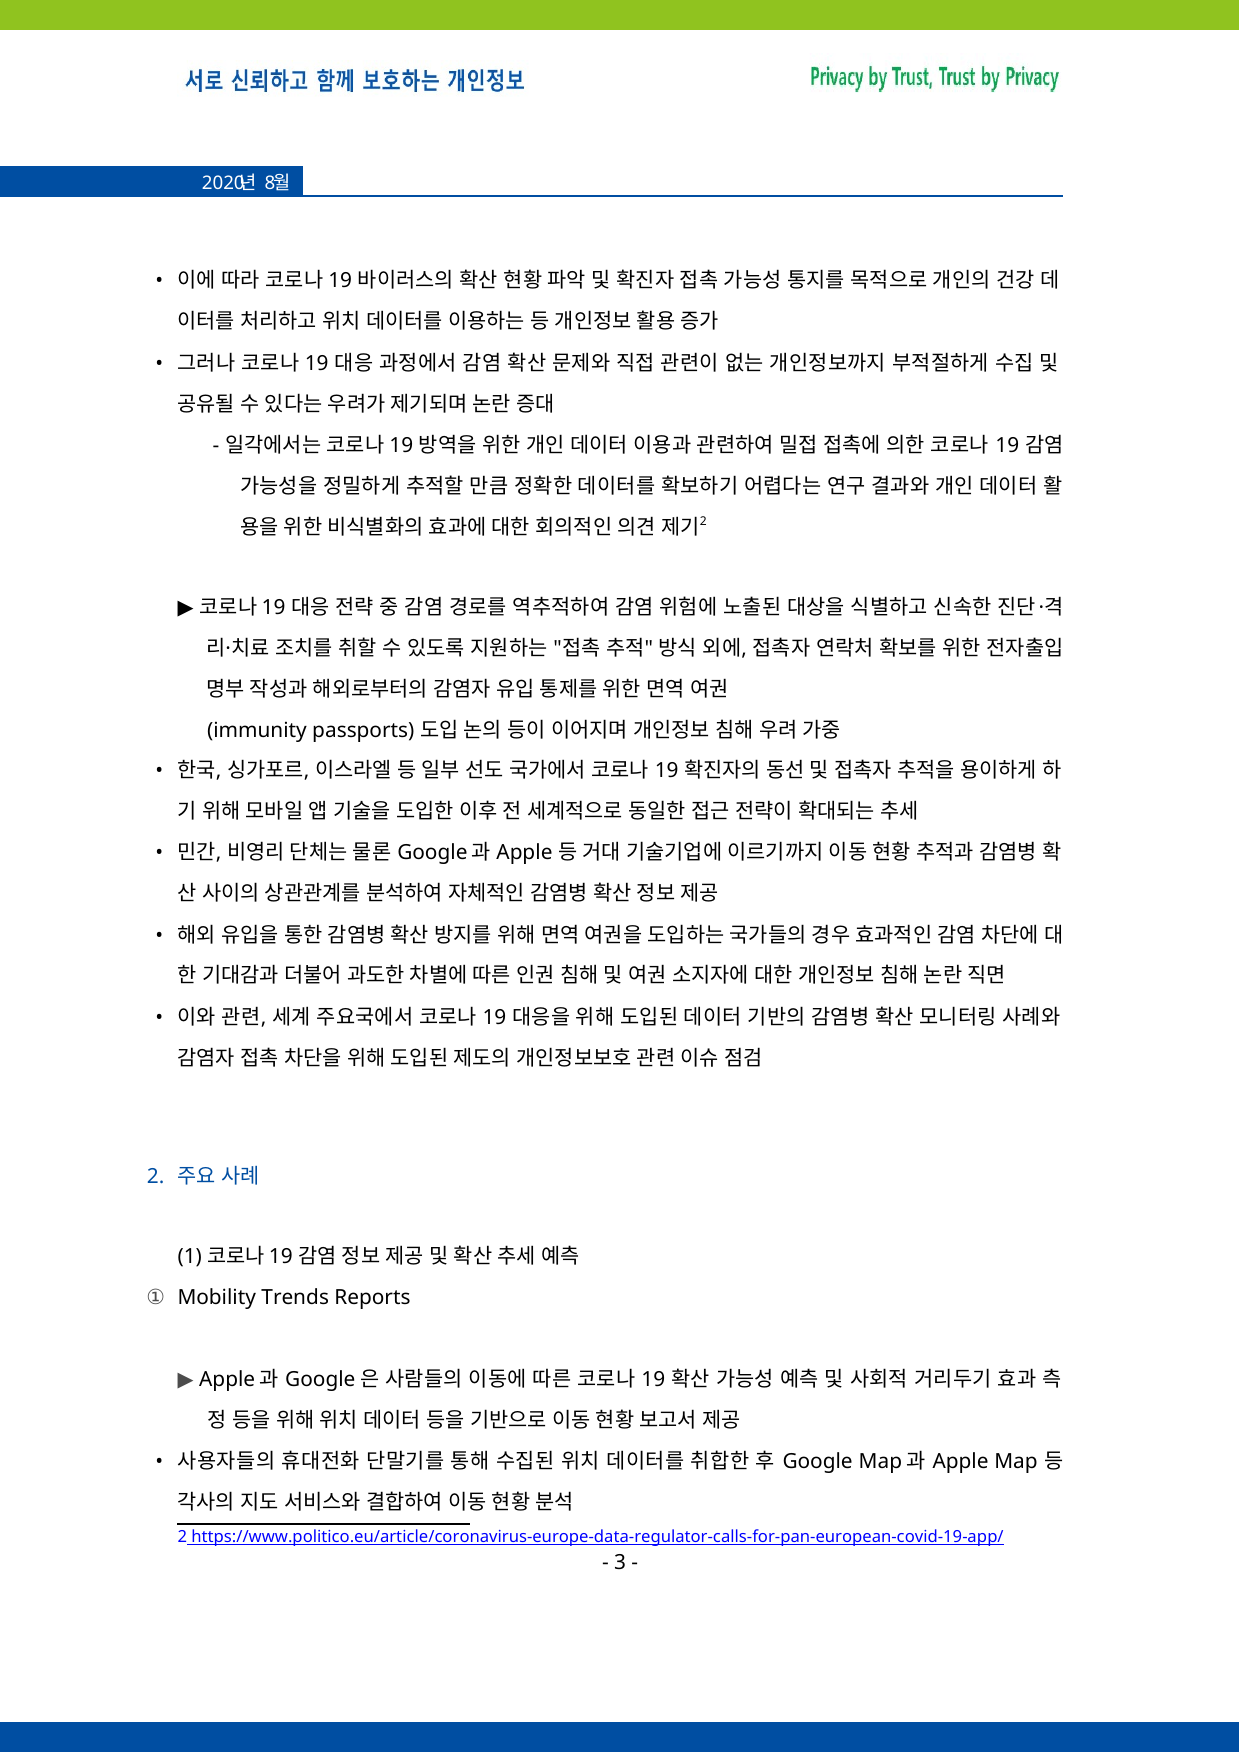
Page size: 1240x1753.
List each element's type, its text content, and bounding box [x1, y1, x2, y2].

text - 일각에서는 코로나19 방역을 위한 개인 데이터 이용과 관련하여 밀접 접촉에 의한 코로나19 감염 가능성을 정밀하게 추적할 만큼 정확한 데이터를 확보하기 어렵다는 연구 결과와 개인 데이터 활용을 위한 비식별화의 효과에 대한 회의적인 의견 제기 [207, 430, 1063, 541]
text ▶ Apple과 Google은 사람들의 이동에 따른 코로나19 확산 가능성 예측 및 사회적 거리두기 효과 측정 등을 위해 위치 데이터 등을 기반으로 이동 현황 보고서 제공 [177, 1364, 1063, 1433]
list 이와 관련, 세계 주요국에서 코로나19 대응을 위해 도입된 데이터 기반의 감염병 확산 모니터링 사례와 감염자 접촉 차단을 위해 도입된 제도의 개인정보보호 관련 이슈 점검 [155, 1002, 1063, 1071]
list 이에 따라 코로나19 바이러스의 확산 현황 파악 및 확진자 접촉 가능성 통지를 목적으로 개인의 건강 데이터를 처리하고 위치 데이터를 이용하는 등 개인정보 활용 증가 [155, 265, 1063, 335]
text ▶ 코로나19 대응 전략 중 감염 경로를 역추적하여 감염 위험에 노출된 대상을 식별하고 신속한 진단·격리·치료 조치를 취할 수 있도록 지원하는 "접촉 추적" 방식 외에, 접촉자 연락처 확보를 위한 전자출입명부 작성과 해외로부터의 감염자 유입 통제를 위한 면역 여권 [177, 592, 1063, 702]
text https://www.politico.eu/article/coronavirus-europe-data-regulator-calls-for-pan-european-covid-19-app/ [177, 1524, 1063, 1547]
list 주요 사례 [147, 1161, 1063, 1189]
list 민간, 비영리 단체는 물론 Google과 Apple 등 거대 기술기업에 이르기까지 이동 현황 추적과 감염병 확산 사이의 상관관계를 분석하여 자체적인 감염병 확산 정보 제공 [155, 837, 1063, 907]
text (immunity passports) 도입 논의 등이 이어지며 개인정보 침해 우려 가중 [207, 715, 1063, 743]
list 그러나 코로나19 대응 과정에서 감염 확산 문제와 직접 관련이 없는 개인정보까지 부적절하게 수집 및 공유될 수 있다는 우려가 제기되며 논란 증대 [155, 348, 1063, 417]
list 사용자들의 휴대전화 단말기를 통해 수집된 위치 데이터를 취합한 후 Google Map과 Apple Map 등 각사의 지도 서비스와 결합하여 이동 현황 분석 [155, 1446, 1063, 1516]
list 한국, 싱가포르, 이스라엘 등 일부 선도 국가에서 코로나19 확진자의 동선 및 접촉자 추적을 용이하게 하기 위해 모바일 앱 기술을 도입한 이후 전 세계적으로 동일한 접근 전략이 확대되는 추세 [155, 755, 1063, 824]
list Mobility Trends Reports [146, 1282, 1063, 1311]
text (1) 코로나19 감염 정보 제공 및 확산 추세 예측 [177, 1241, 1063, 1269]
list 해외 유입을 통한 감염병 확산 방지를 위해 면역 여권을 도입하는 국가들의 경우 효과적인 감염 차단에 대한 기대감과 더불어 과도한 차별에 따른 인권 침해 및 여권 소지자에 대한 개인정보 침해 논란 직면 [155, 920, 1063, 989]
